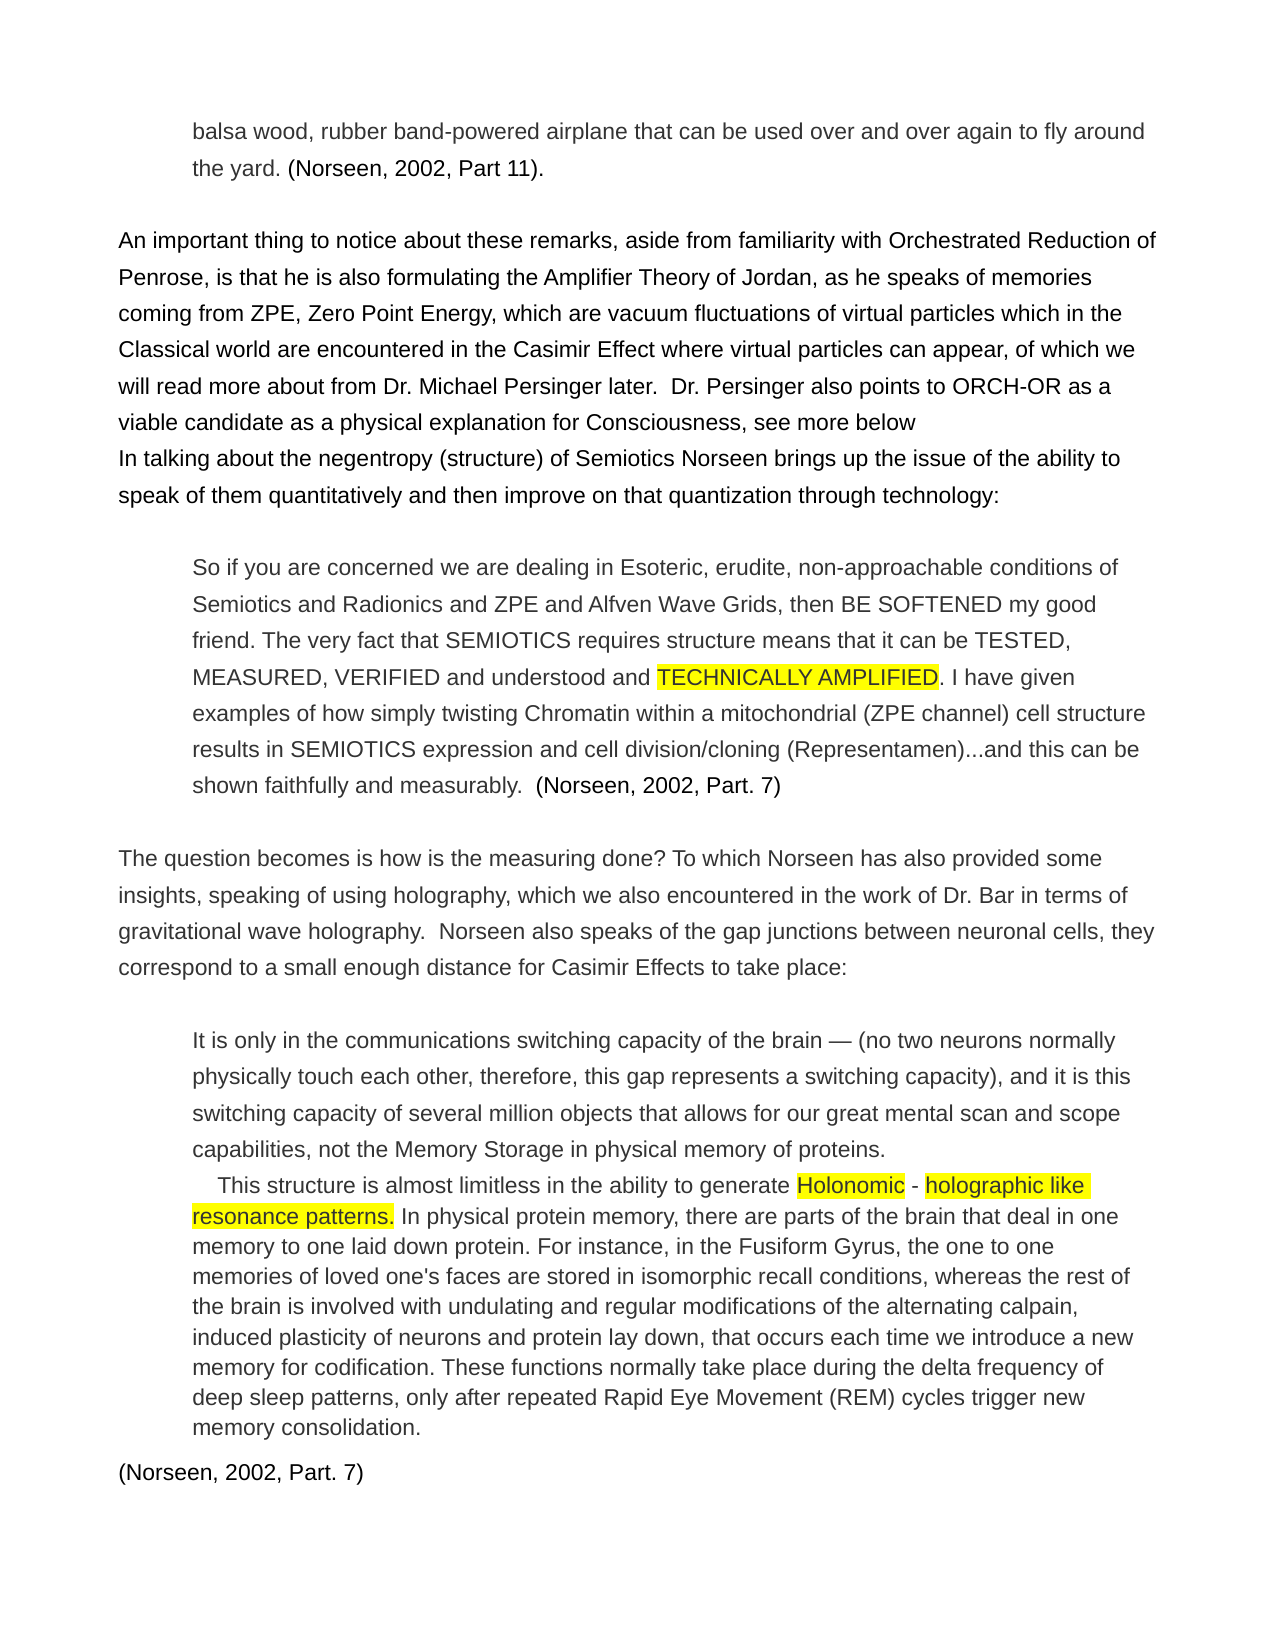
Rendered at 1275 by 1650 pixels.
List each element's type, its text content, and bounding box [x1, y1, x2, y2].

text This structure is almost limitless in the ability to generate Holonomic - holographic like resonance patterns. In physical protein memory, there are parts of the brain that deal in one memory to one laid down protein. For instance, in the Fusiform Gyrus, the one to one memories of loved one's faces are stored in isomorphic recall conditions, whereas the rest of the brain is involved with undulating and regular modifications of the alternating calpain, induced plasticity of neurons and protein lay down, that occurs each time we introduce a new memory for codification. These functions normally take place during the delta frequency of deep sleep patterns, only after repeated Rapid Eye Movement (REM) cycles trigger new memory consolidation. [192, 1172, 1157, 1440]
text So if you are concerned we are dealing in Esoteric, erudite, non-approachable conditions of Semiotics and Radionics and ZPE and Alfven Wave Grids, then BE SOFTENED my good friend. The very fact that SEMIOTICS requires structure means that it can be TESTED, MEASURED, VERIFIED and understood and TECHNICALLY AMPLIFIED. I have given examples of how simply twisting Chromatin within a mitochondrial (ZPE channel) cell structure results in SEMIOTICS expression and cell division/cloning (Representamen)...and this can be shown faithfully and measurably. (Norseen, 2002, Part. 7) [192, 554, 1157, 799]
text The question becomes is how is the measuring done? To which Norseen has also provided some insights, speaking of using holography, which we also encountered in the work of Dr. Bar in terms of gravitational wave holography. Norseen also speaks of the gap junctions between neuronal cells, they correspond to a small enough distance for Casimir Effects to take place: [118, 845, 1157, 981]
text balsa wood, rubber band-powered airplane that can be used over and over again to fly around the yard. (Norseen, 2002, Part 11). [192, 118, 1157, 181]
text (Norseen, 2002, Part. 7) [118, 1459, 1157, 1485]
text An important thing to notice about these remarks, aside from familiarity with Orchestrated Reduction of Penrose, is that he is also formulating the Amplifier Theory of Jordan, as he speaks of memories coming from ZPE, Zero Point Energy, which are vacuum fluctuations of virtual particles which in the Classical world are encountered in the Casimir Effect where virtual particles can appear, of which we will read more about from Dr. Michael Persinger later. Dr. Persinger also points to ORCH-OR as a viable candidate as a physical explanation for Consciousness, see more below [118, 227, 1157, 435]
text It is only in the communications switching capacity of the brain — (no two neurons normally physically touch each other, therefore, this gap represents a switching capacity), and it is this switching capacity of several million objects that allows for our great mental scan and scope capabilities, not the Memory Storage in physical memory of proteins. [192, 1027, 1157, 1162]
text In talking about the negentropy (structure) of Semiotics Norseen brings up the issue of the ability to speak of them quantitatively and then improve on that quantization through technology: [118, 445, 1157, 508]
